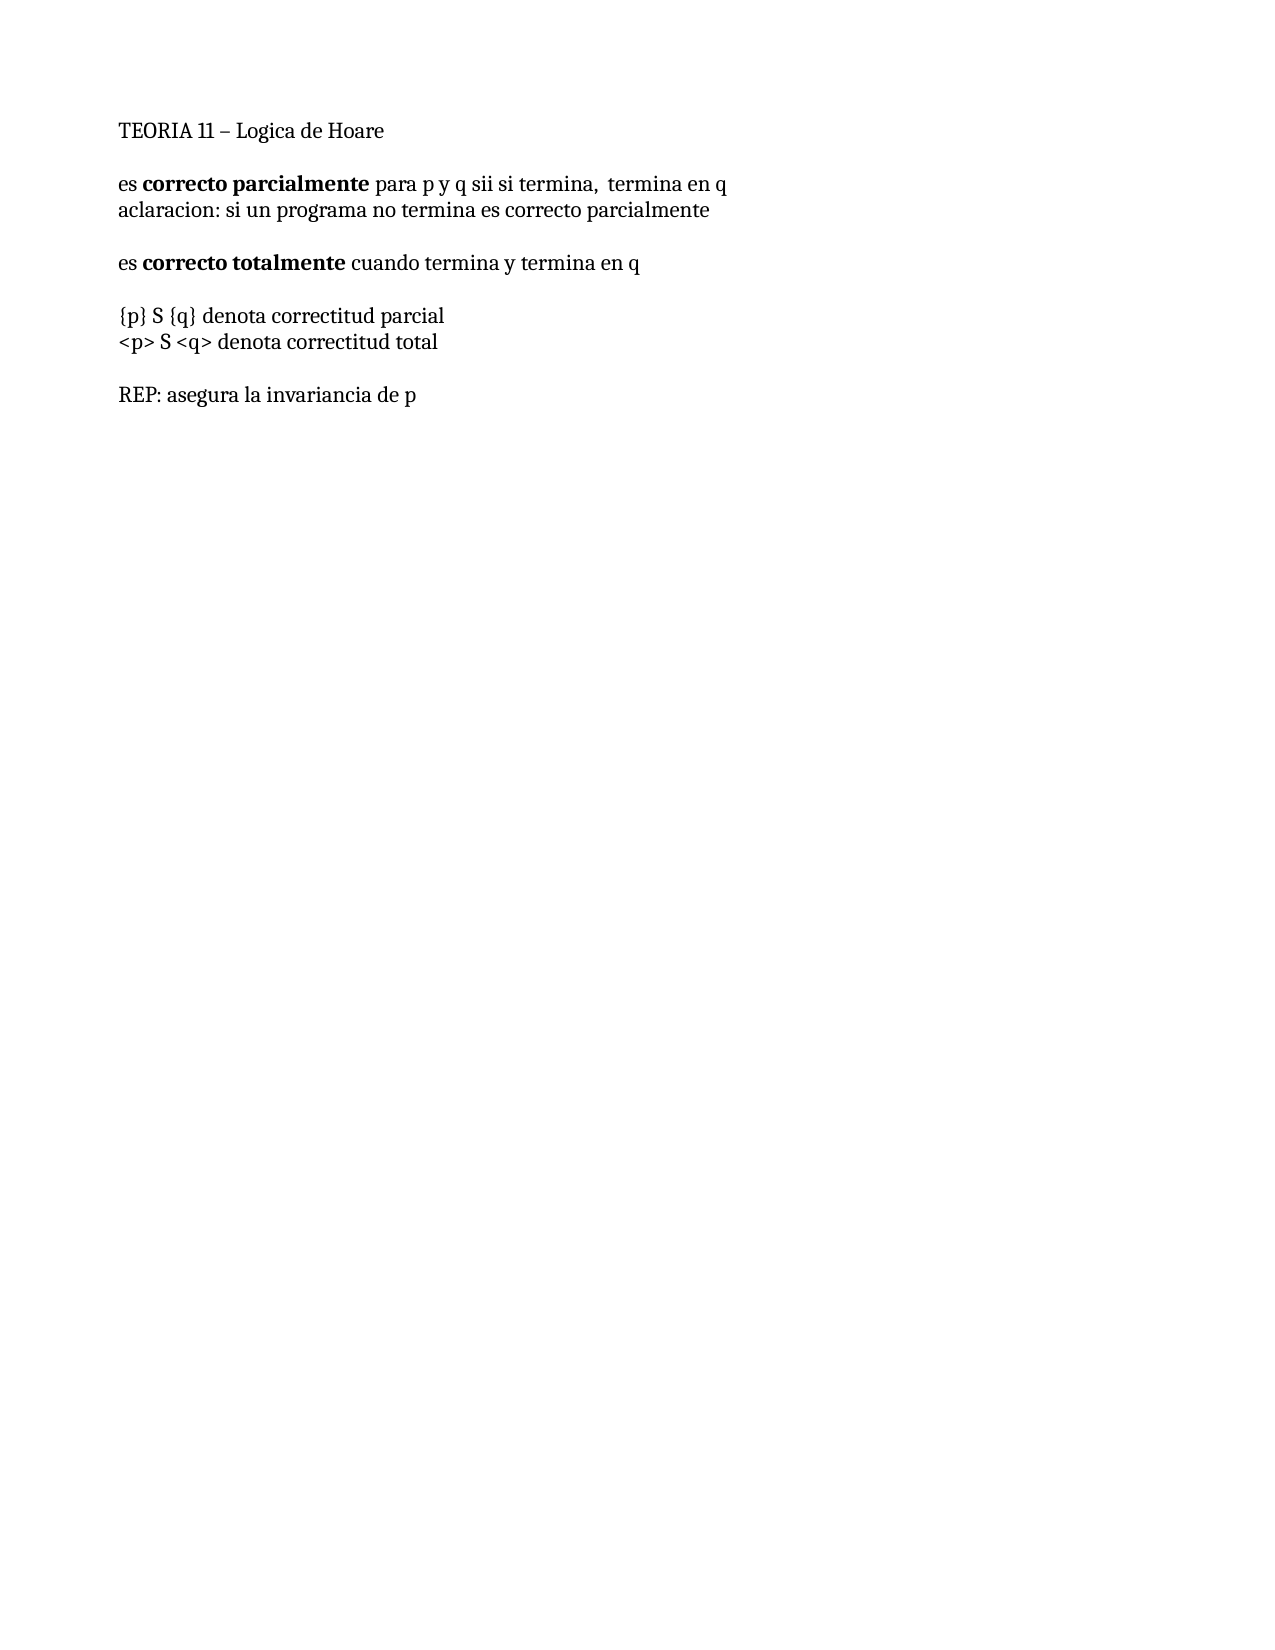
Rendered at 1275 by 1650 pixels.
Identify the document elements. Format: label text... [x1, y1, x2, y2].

text REP: asegura la invariancia de p [118, 382, 1157, 408]
text <p> S <q> denota correctitud total [118, 329, 1157, 355]
text es correcto parcialmente para p y q sii si termina, termina en q [118, 171, 1157, 197]
text es correcto totalmente cuando termina y termina en q [118, 250, 1157, 276]
text {p} S {q} denota correctitud parcial [118, 303, 1157, 329]
text aclaracion: si un programa no termina es correcto parcialmente [118, 197, 1157, 223]
text TEORIA 11 – Logica de Hoare [118, 118, 1157, 144]
